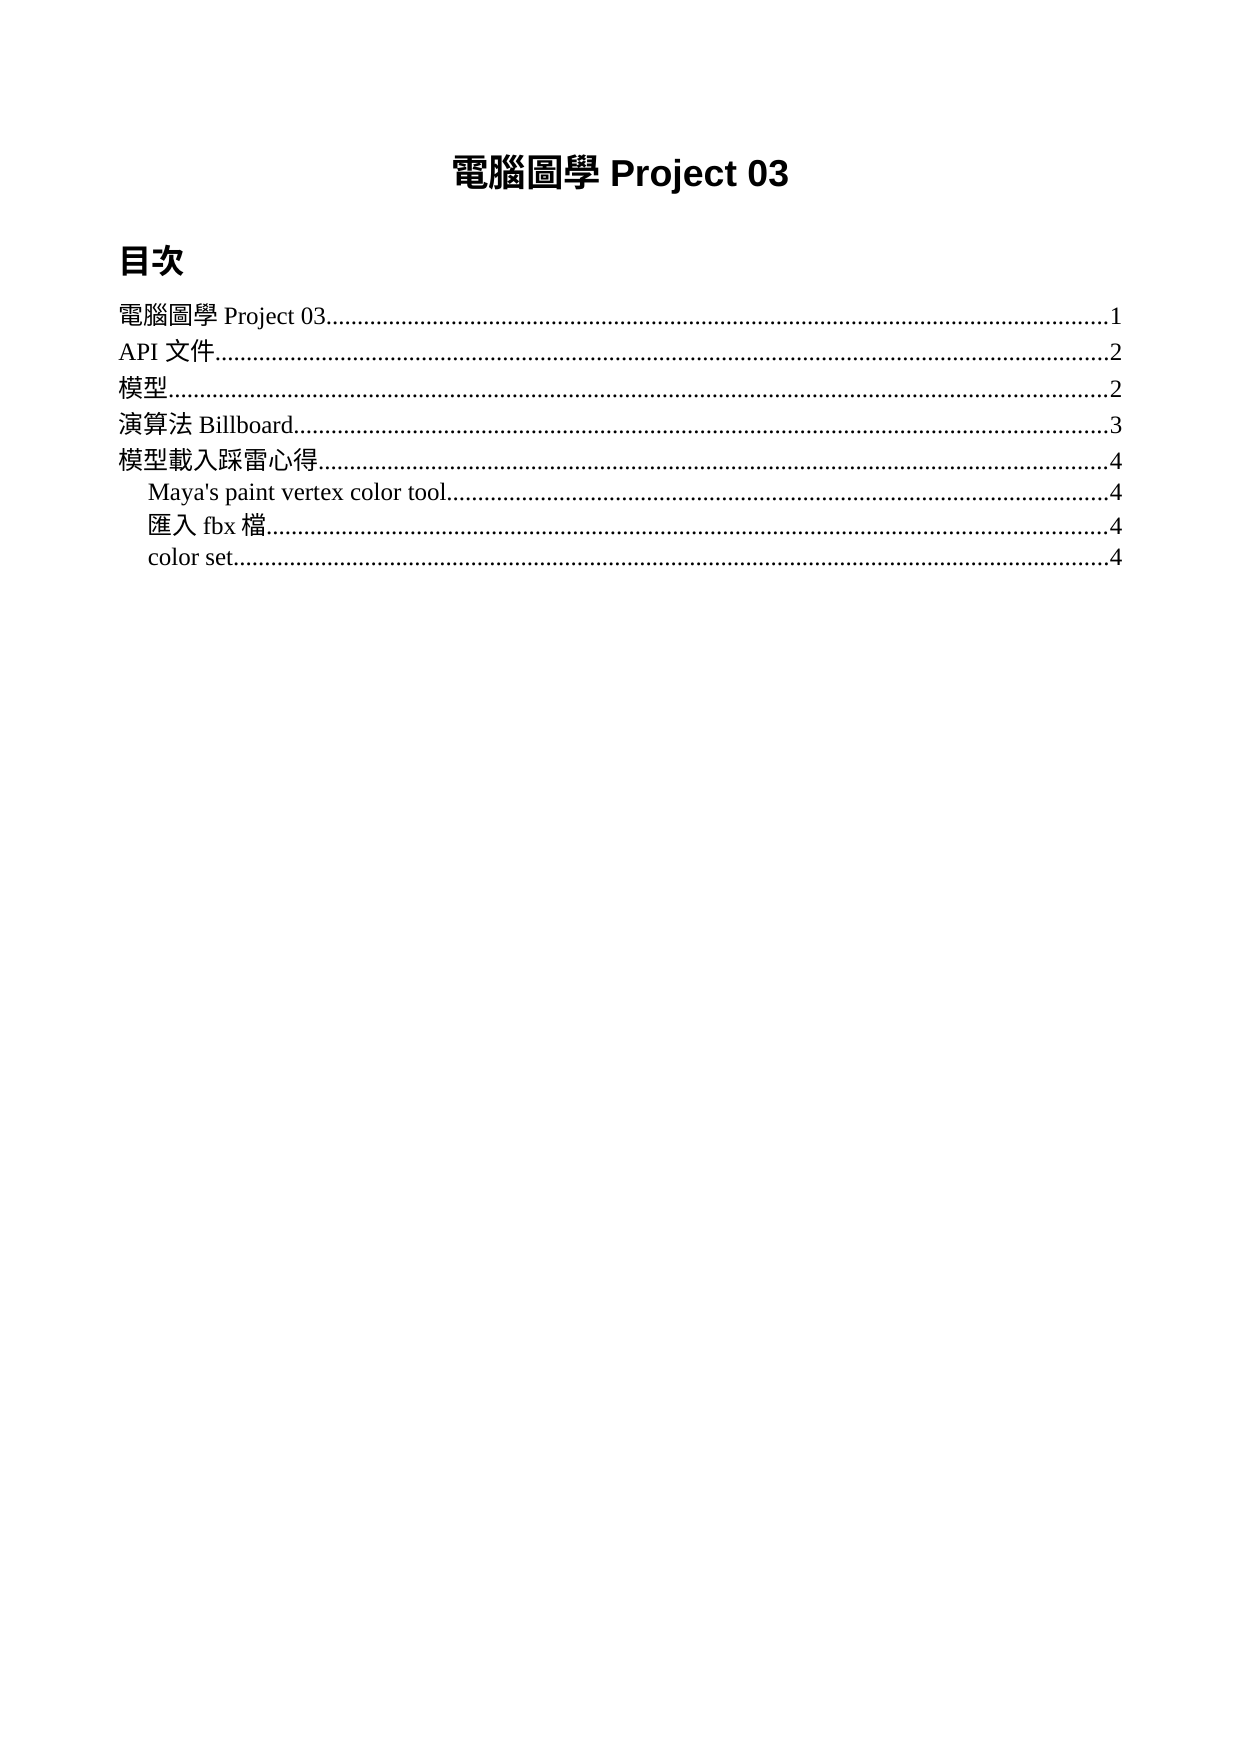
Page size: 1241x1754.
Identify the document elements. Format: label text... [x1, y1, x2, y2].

subtitle 電腦圖學 Project 03 [118, 143, 1122, 197]
text 電腦圖學 Project 03 1 [118, 296, 1122, 332]
text 匯入fbx檔 4 [148, 506, 1122, 542]
text 演算法 Billboard 3 [118, 404, 1122, 441]
text 模型載入踩雷心得 4 [118, 441, 1122, 477]
text 模型 2 [118, 368, 1122, 404]
text API 文件 2 [118, 332, 1122, 368]
subtitle 目次 [118, 235, 1122, 283]
text color set 4 [148, 542, 1122, 571]
text Maya's paint vertex color tool 4 [148, 477, 1122, 506]
